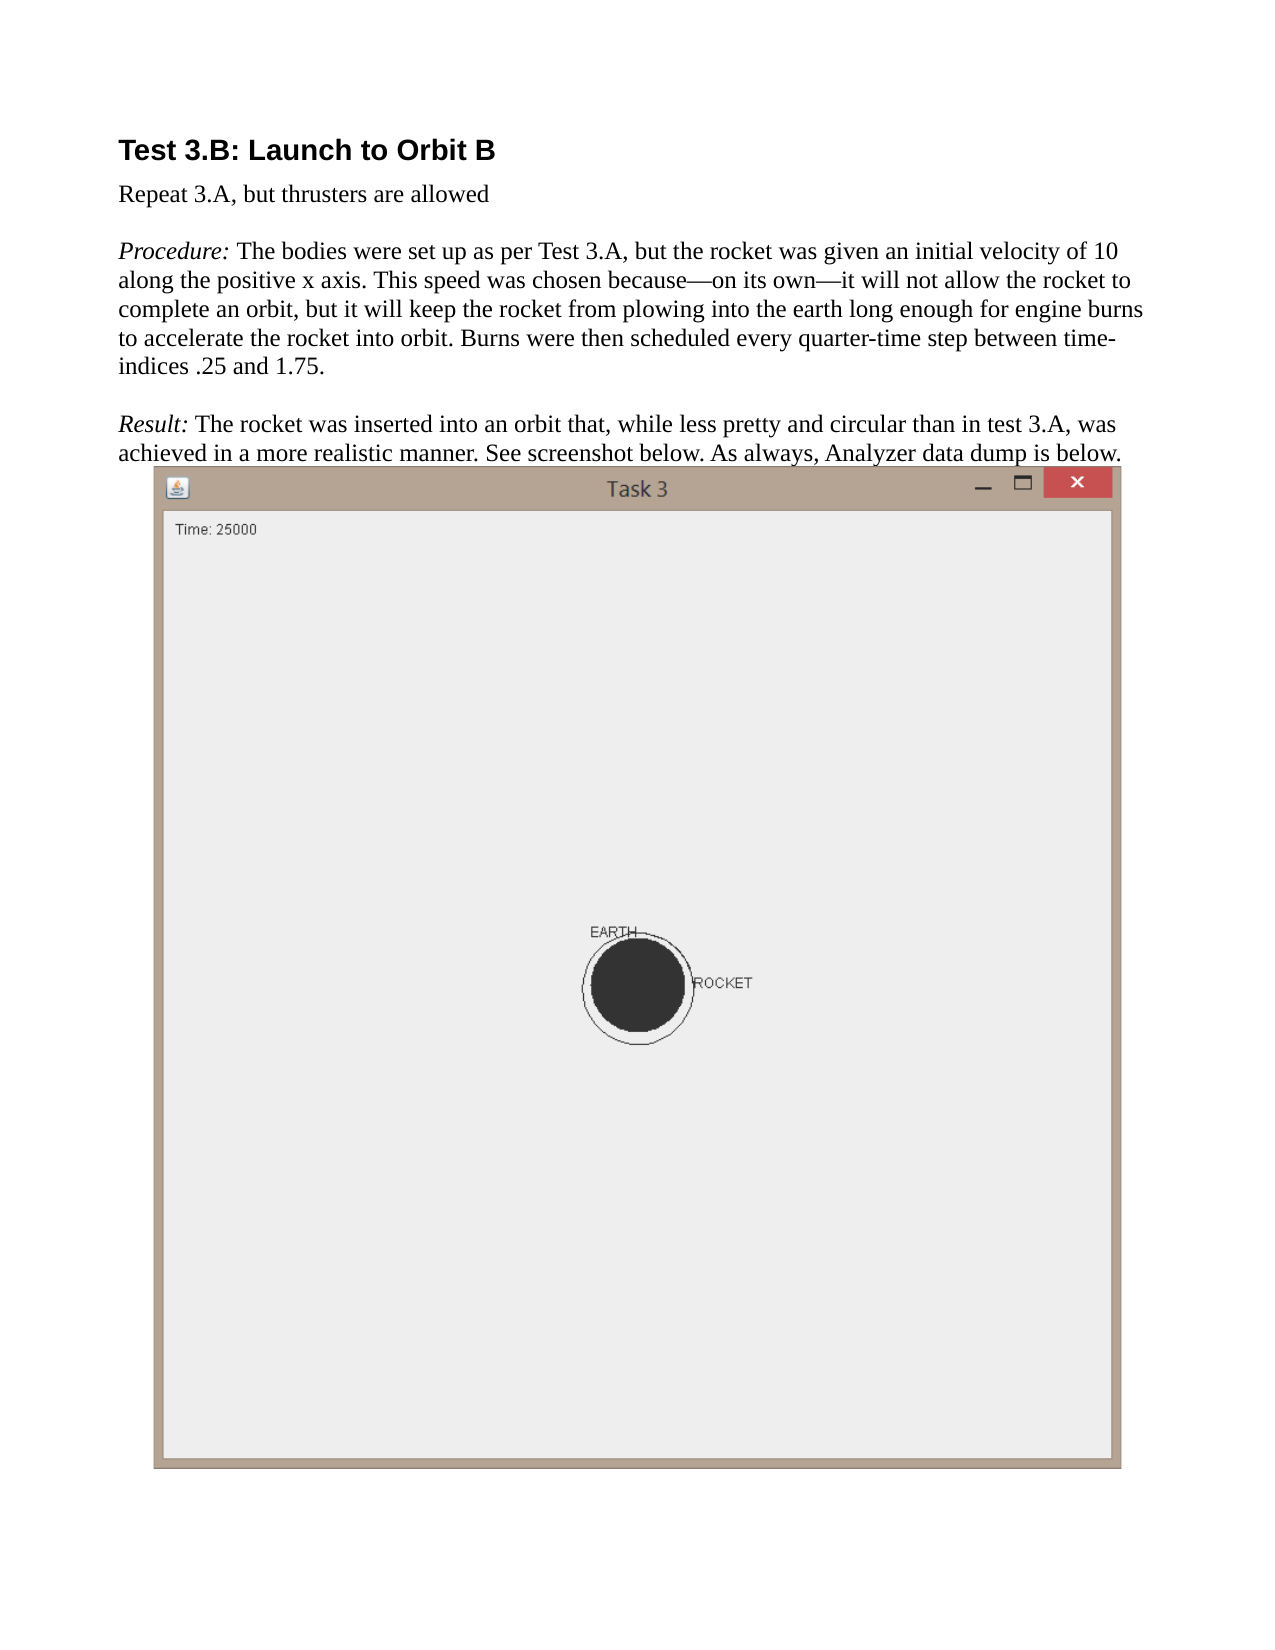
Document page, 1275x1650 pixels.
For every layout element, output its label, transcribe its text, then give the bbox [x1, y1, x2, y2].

subtitle Test 3.B: Launch to Orbit B [118, 133, 1157, 166]
text Repeat 3.A, but thrusters are allowed [118, 179, 1157, 208]
picture [153, 466, 1122, 1469]
text Result: The rocket was inserted into an orbit that, while less pretty and circular than in test 3.A, was achieved in a more realistic manner. See screenshot below. As always, Analyzer data dump is below. [118, 409, 1157, 466]
text Procedure: The bodies were set up as per Test 3.A, but the rocket was given an initial velocity of 10 along the positive x axis. This speed was chosen because—on its own—it will not allow the rocket to complete an orbit, but it will keep the rocket from plowing into the earth long enough for engine burns to accelerate the rocket into orbit. Burns were then scheduled every quarter-time step between time-indices .25 and 1.75. [118, 236, 1157, 380]
